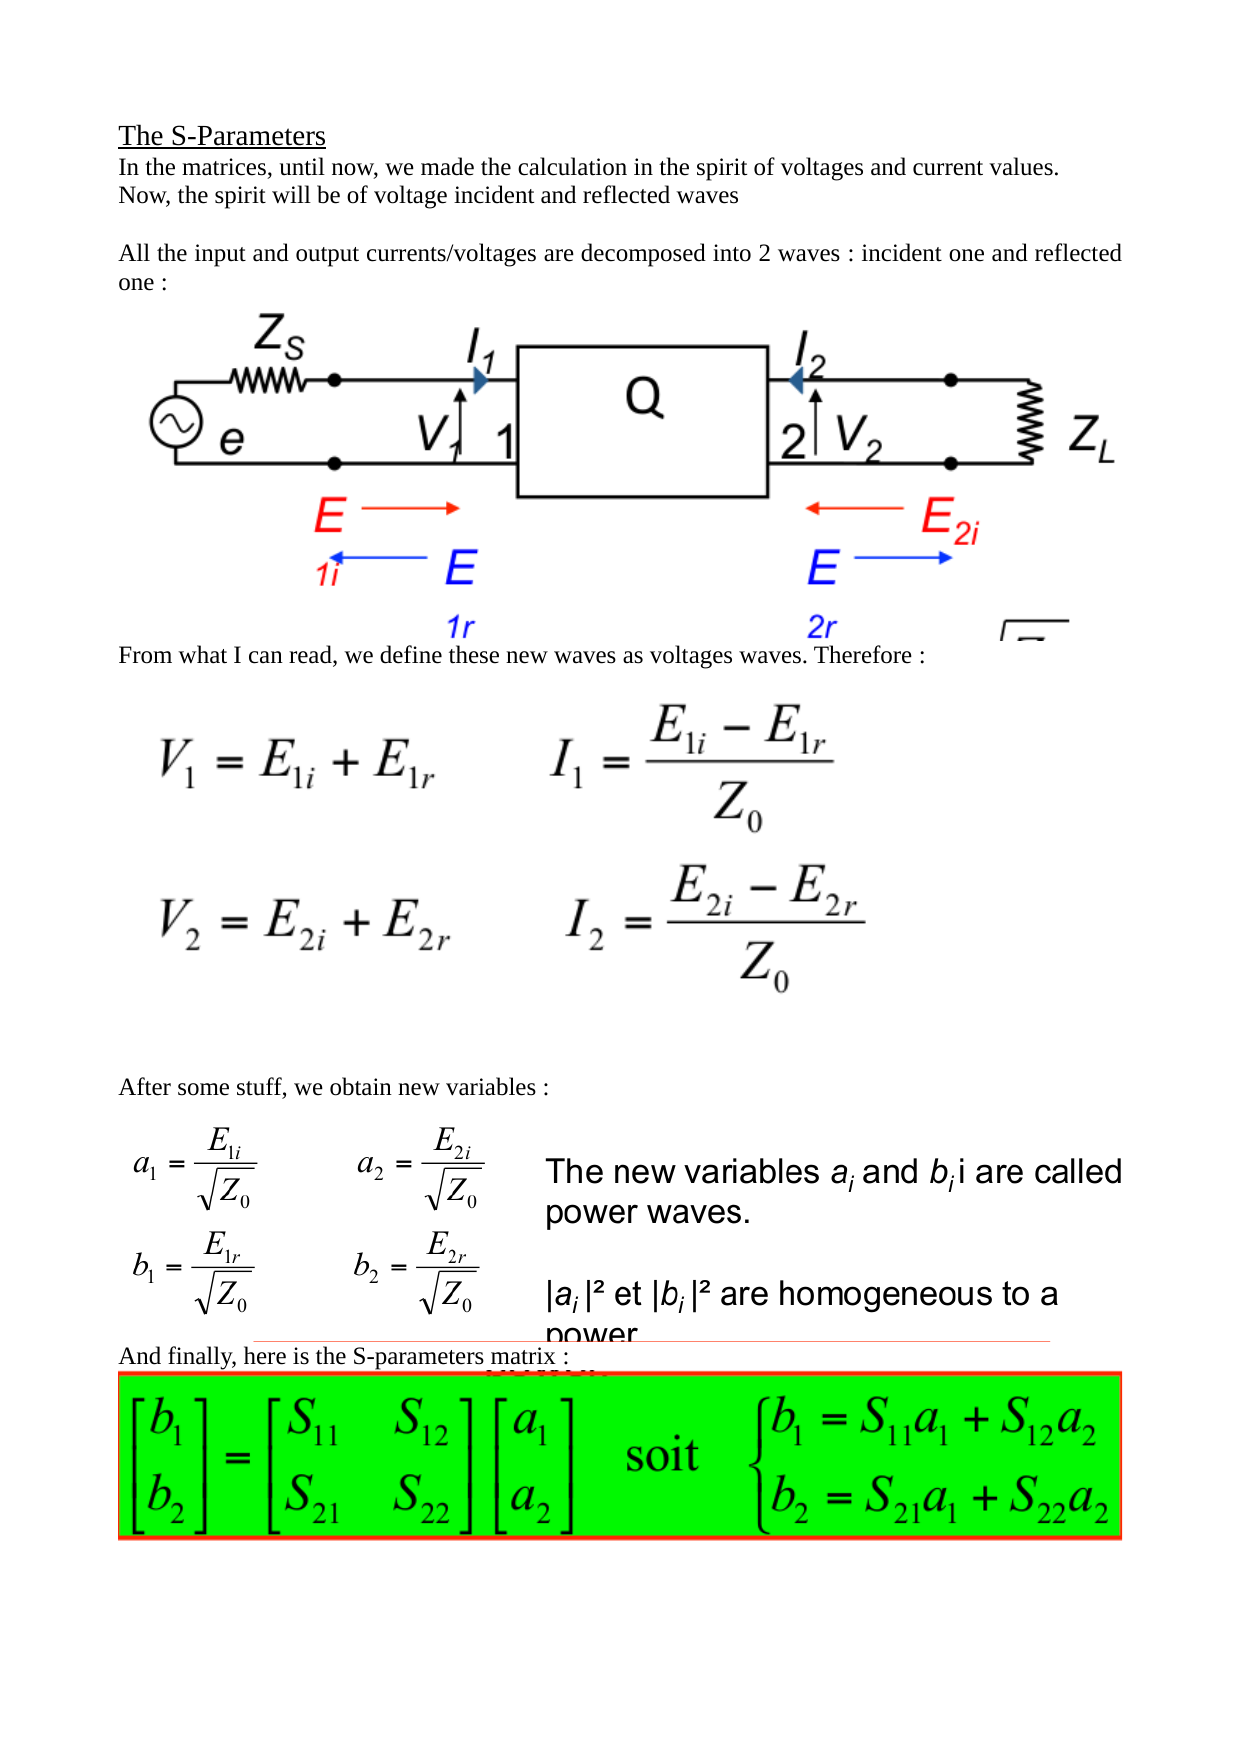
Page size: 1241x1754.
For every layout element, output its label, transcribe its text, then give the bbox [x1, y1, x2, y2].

text After some stuff, we obtain new variables : [118, 1072, 1122, 1100]
picture [118, 295, 1123, 641]
text In the matrices, until now, we made the calculation in the spirit of voltages and current values. [118, 152, 1122, 180]
text The S-Parameters [118, 118, 1122, 152]
text From what I can read, we define these new waves as voltages waves. Therefore : [118, 641, 1122, 669]
text And finally, here is the S-parameters matrix : [118, 1342, 1122, 1370]
text [118, 1100, 1122, 1123]
picture [118, 1370, 1123, 1542]
text All the input and output currents/voltages are decomposed into 2 waves : incident one and reflected one : [118, 238, 1122, 295]
picture [126, 688, 891, 1021]
text Now, the spirit will be of voltage incident and reflected waves [118, 180, 1122, 209]
picture [118, 1123, 1123, 1342]
